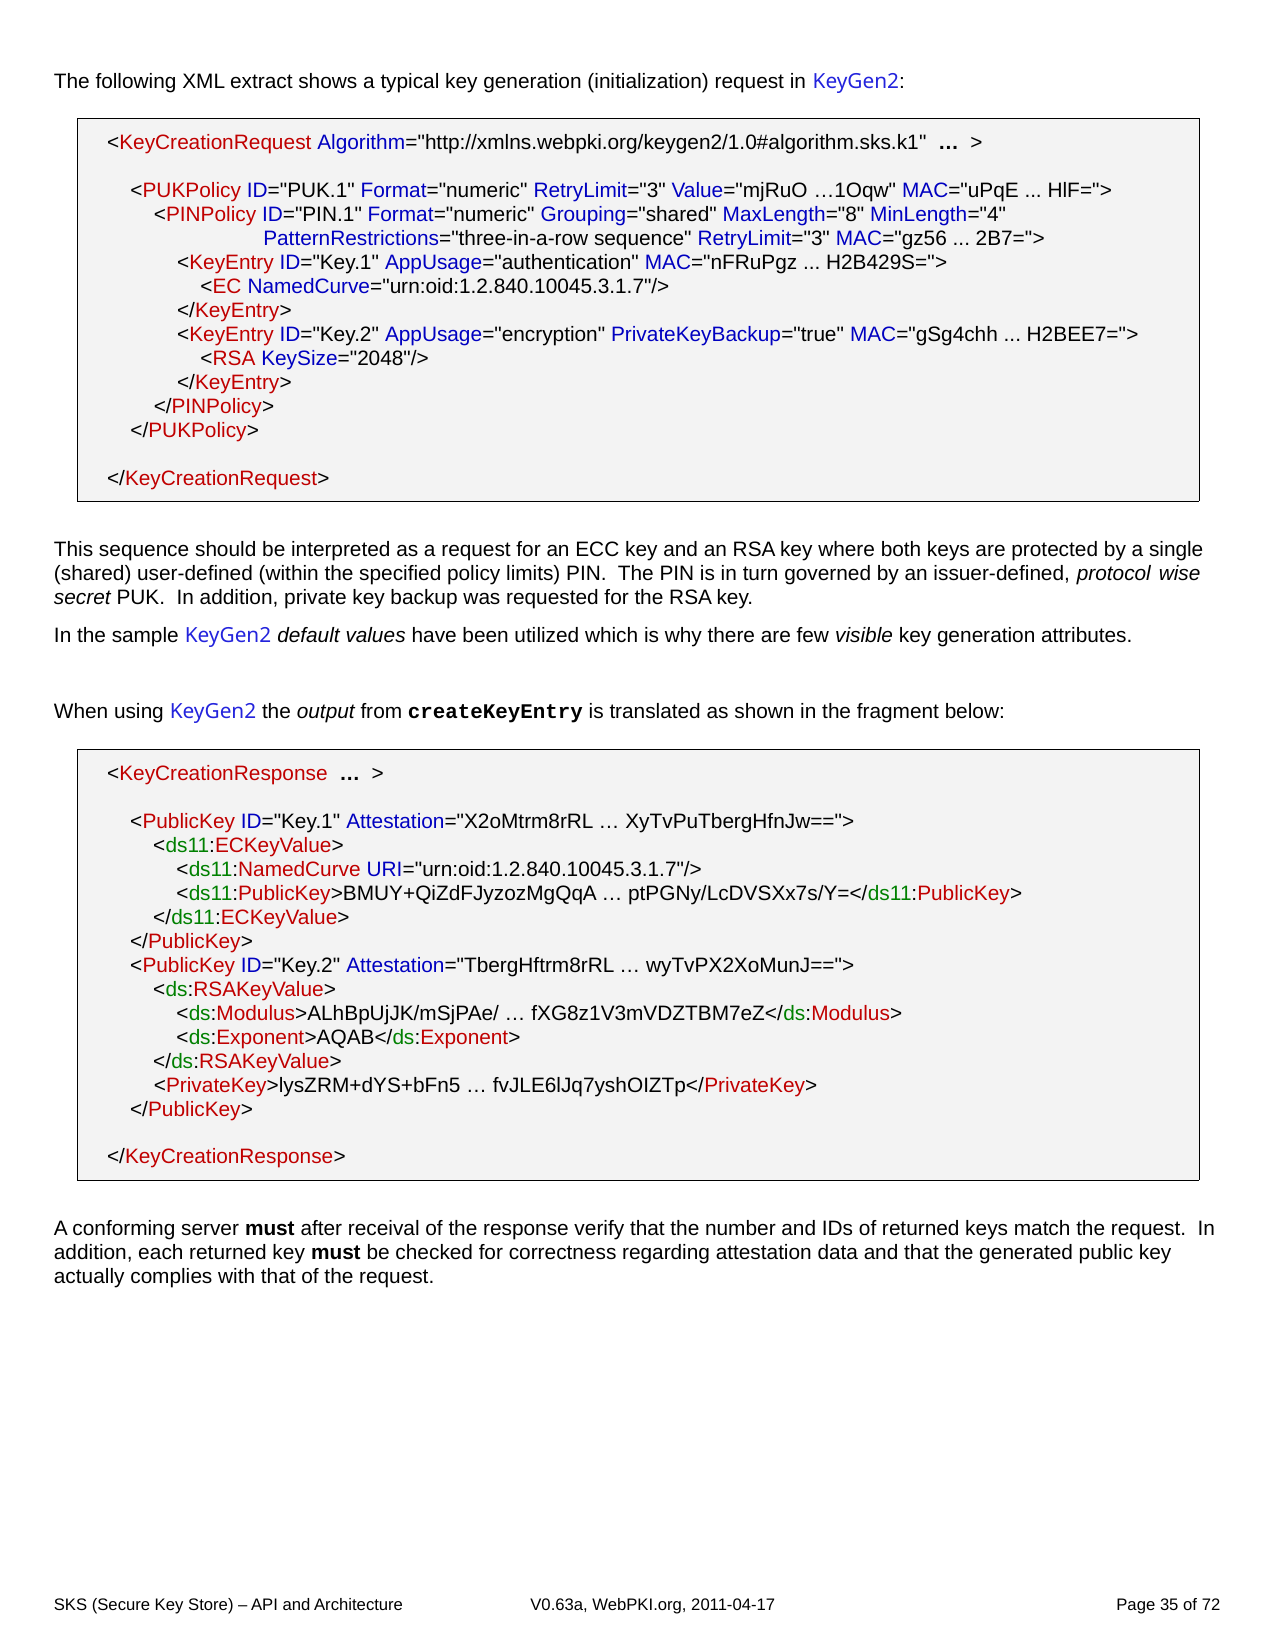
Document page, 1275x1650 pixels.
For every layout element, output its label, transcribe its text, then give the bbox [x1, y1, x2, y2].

text When using KeyGen2 the output from createKeyEntry is translated as shown in the fragment below: [54, 697, 1221, 749]
text A conforming server must after receival of the response verify that the number and IDs of returned keys match the request. In addition, each returned key must be checked for correctness regarding attestation data and that the generated public key actually complies with that of the request. [54, 1216, 1221, 1288]
text In the sample KeyGen2 default values have been utilized which is why there are few visible key generation attributes. [54, 621, 1221, 649]
table_header <KeyCreationRequest Algorithm="http://xmlns.webpki.org/keygen2/1.0#algorithm.sks.k1" … > <PUKPolicy ID="PUK.1" Format="numeric" RetryLimit="3" Value="mjRuO …1Oqw" MAC="uPqE ... HlF="> <PINPolicy ID="PIN.1" Format="numeric" Grouping="shared" MaxLength="8" MinLength="4" PatternRestrictions="three-in-a-row sequence" RetryLimit="3" MAC="gz56 ... 2B7="> <KeyEntry ID="Key.1" AppUsage="authentication" MAC="nFRuPgz ... H2B429S="> <EC NamedCurve="urn:oid:1.2.840.10045.3.1.7"/> </KeyEntry> <KeyEntry ID="Key.2" AppUsage="encryption" PrivateKeyBackup="true" MAC="gSg4chh ... H2BEE7="> <RSA KeySize="2048"/> </KeyEntry> </PINPolicy> </PUKPolicy> </KeyCreationRequest> [78, 119, 1199, 501]
text The following XML extract shows a typical key generation (initialization) request in KeyGen2: [54, 66, 1221, 118]
table_header <KeyCreationResponse … > <PublicKey ID="Key.1" Attestation="X2oMtrm8rRL … XyTvPuTbergHfnJw=="> <ds11:ECKeyValue> <ds11:NamedCurve URI="urn:oid:1.2.840.10045.3.1.7"/> <ds11:PublicKey>BMUY+QiZdFJyzozMgQqA … ptPGNy/LcDVSXx7s/Y=</ds11:PublicKey> </ds11:ECKeyValue> </PublicKey> <PublicKey ID="Key.2" Attestation="TbergHftrm8rRL … wyTvPX2XoMunJ=="> <ds:RSAKeyValue> <ds:Modulus>ALhBpUjJK/mSjPAe/ … fXG8z1V3mVDZTBM7eZ</ds:Modulus> <ds:Exponent>AQAB</ds:Exponent> </ds:RSAKeyValue> <PrivateKey>lysZRM+dYS+bFn5 … fvJLE6lJq7yshOIZTp</PrivateKey> </PublicKey> </KeyCreationResponse> [78, 750, 1199, 1180]
text This sequence should be interpreted as a request for an ECC key and an RSA key where both keys are protected by a single (shared) user-defined (within the specified policy limits) PIN. The PIN is in turn governed by an issuer-defined, protocol wise secret PUK. In addition, private key backup was requested for the RSA key. [54, 537, 1221, 609]
